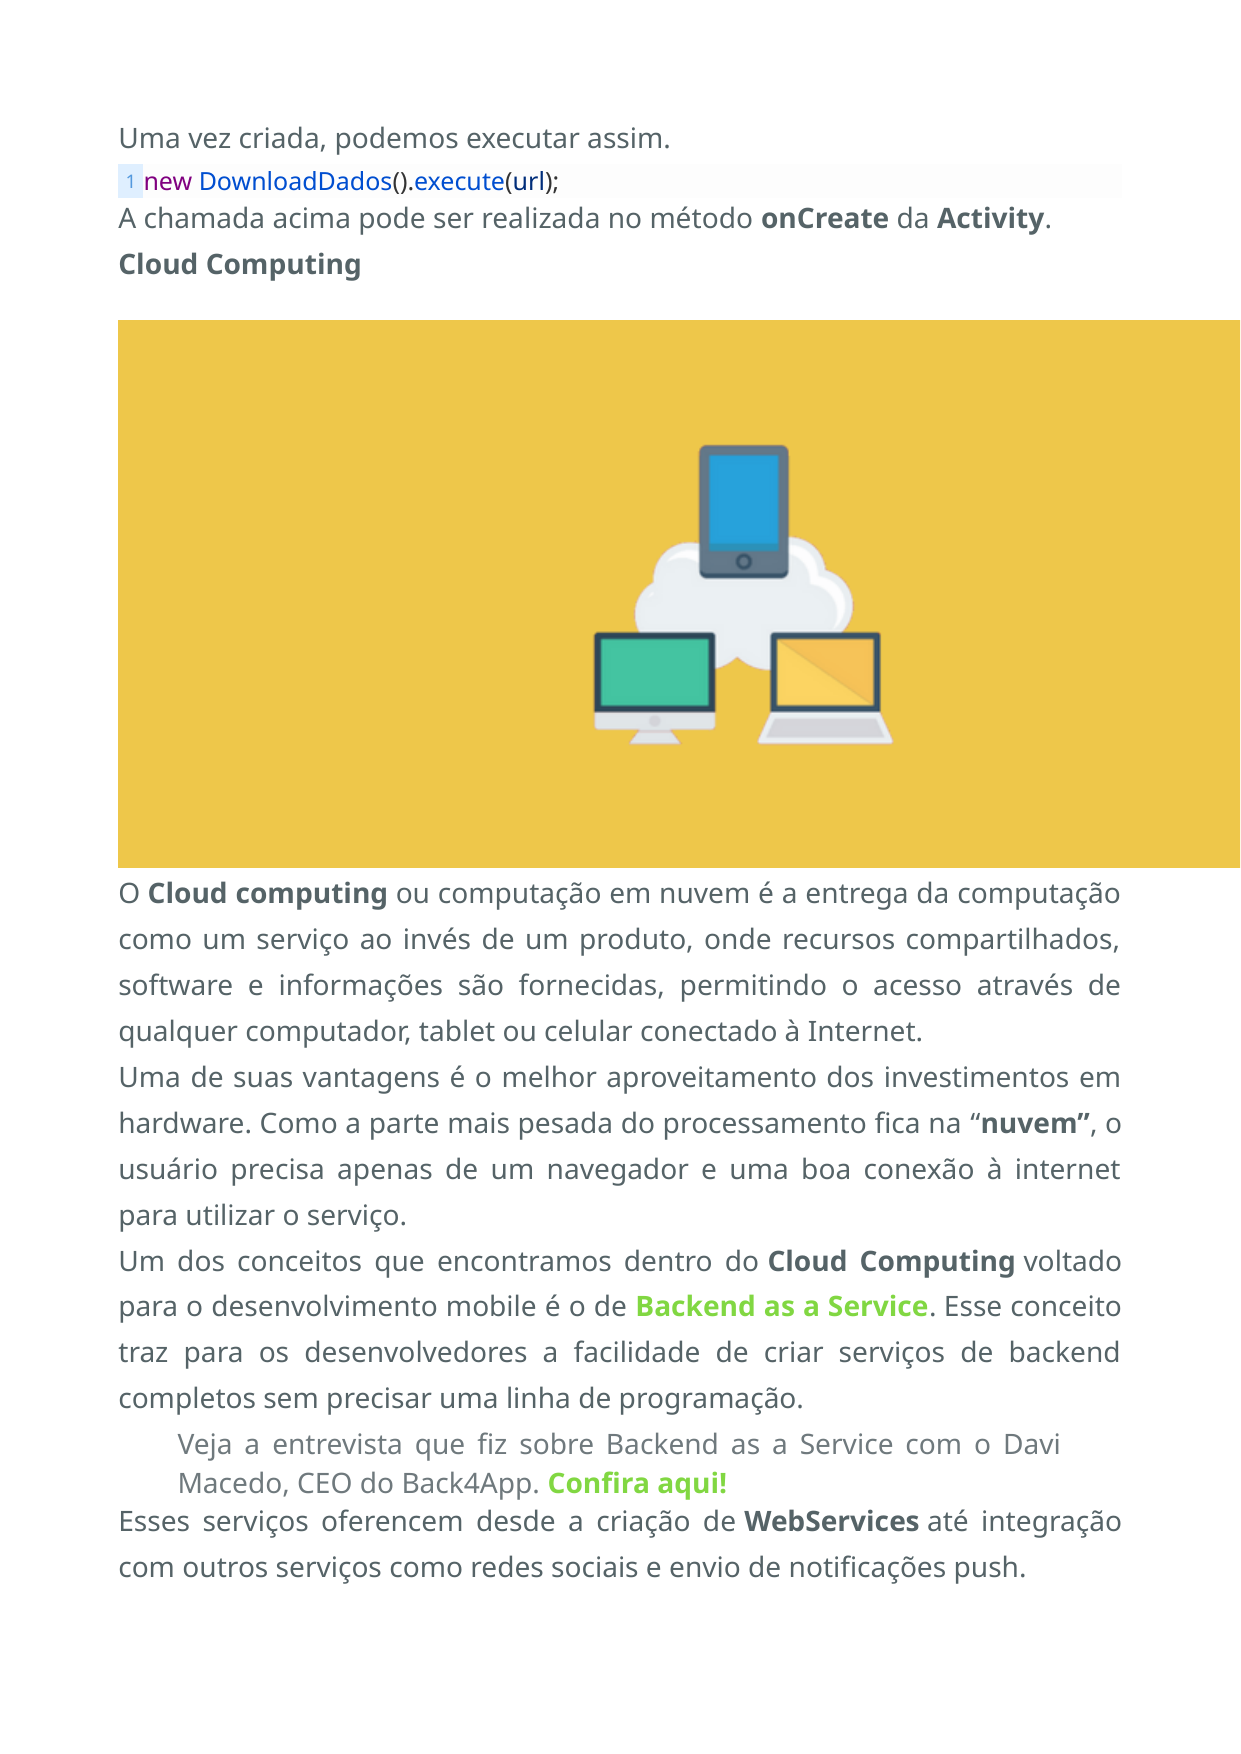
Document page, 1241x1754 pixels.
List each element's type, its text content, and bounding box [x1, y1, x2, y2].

text Veja a entrevista que fiz sobre Backend as a Service com o Davi Macedo, CEO do Back4App. Confira aqui! [177, 1424, 1063, 1501]
text O Cloud computing ou computação em nuvem é a entrega da computação como um serviço ao invés de um produto, onde recursos compartilhados, software e informações são fornecidas, permitindo o acesso através de qualquer computador, tablet ou celular conectado à Internet. [118, 873, 1122, 1049]
table_header 1 [118, 164, 143, 198]
picture [118, 320, 1241, 868]
text Esses serviços oferencem desde a criação de WebServices até integração com outros serviços como redes sociais e envio de notificações push. [118, 1501, 1122, 1586]
text A chamada acima pode ser realizada no método onCreate da Activity. [118, 198, 1122, 236]
text Um dos conceitos que encontramos dentro do Cloud Computing voltado para o desenvolvimento mobile é o de Backend as a Service. Esse conceito traz para os desenvolvedores a facilidade de criar serviços de backend completos sem precisar uma linha de programação. [118, 1241, 1122, 1417]
subtitle Cloud Computing [118, 244, 1122, 282]
text Uma de suas vantagens é o melhor aproveitamento dos investimentos em hardware. Como a parte mais pesada do processamento fica na “nuvem”, o usuário pre­cisa apenas de um navegador e uma boa conexão à internet para utilizar o serviço. [118, 1057, 1122, 1233]
text Uma vez criada, podemos executar assim. [118, 118, 1122, 156]
